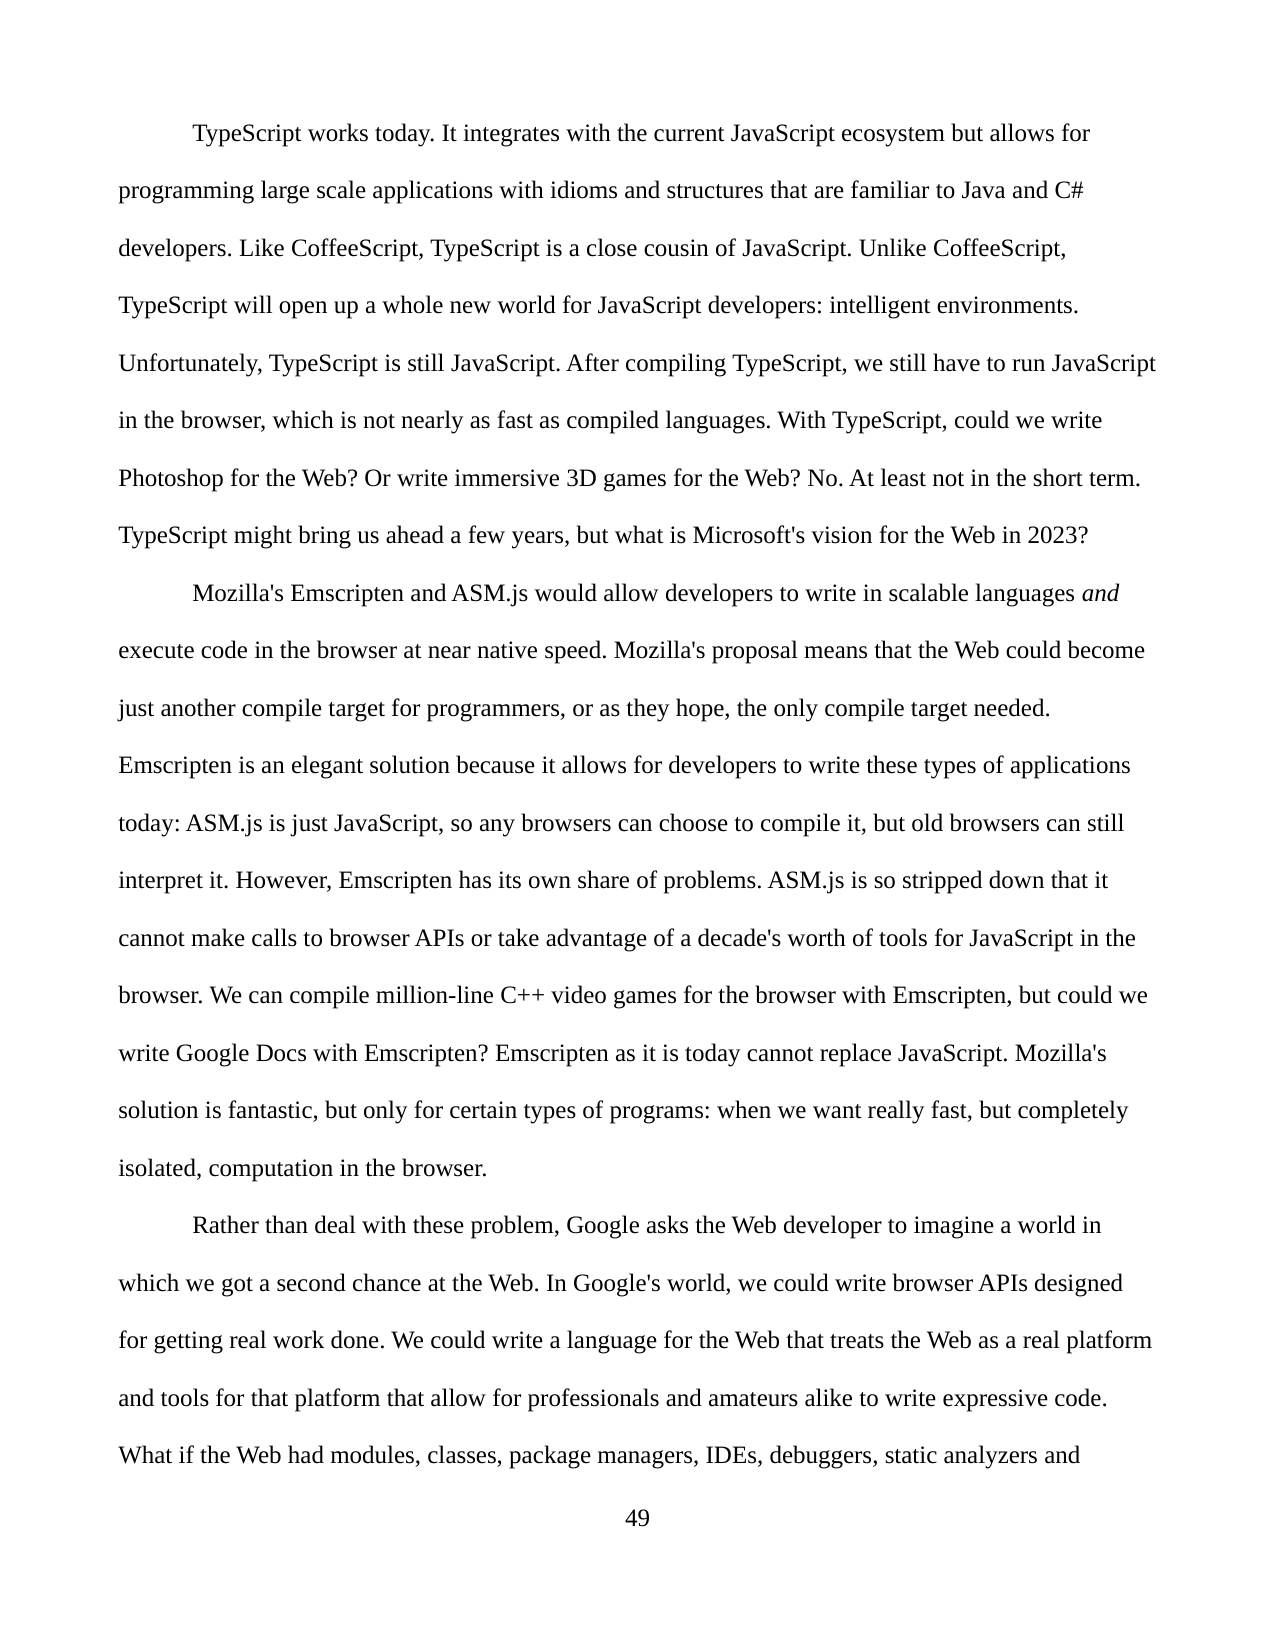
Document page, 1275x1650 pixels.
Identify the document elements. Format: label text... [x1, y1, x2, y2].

text TypeScript works today. It integrates with the current JavaScript ecosystem but allows for programming large scale applications with idioms and structures that are familiar to Java and C# developers. Like CoffeeScript, TypeScript is a close cousin of JavaScript. Unlike CoffeeScript, TypeScript will open up a whole new world for JavaScript developers: intelligent environments. Unfortunately, TypeScript is still JavaScript. After compiling TypeScript, we still have to run JavaScript in the browser, which is not nearly as fast as compiled languages. With TypeScript, could we write Photoshop for the Web? Or write immersive 3D games for the Web? No. At least not in the short term. TypeScript might bring us ahead a few years, but what is Microsoft's vision for the Web in 2023? [118, 118, 1157, 549]
text Mozilla's Emscripten and ASM.js would allow developers to write in scalable languages and execute code in the browser at near native speed. Mozilla's proposal means that the Web could become just another compile target for programmers, or as they hope, the only compile target needed. Emscripten is an elegant solution because it allows for developers to write these types of applications today: ASM.js is just JavaScript, so any browsers can choose to compile it, but old browsers can still interpret it. However, Emscripten has its own share of problems. ASM.js is so stripped down that it cannot make calls to browser APIs or take advantage of a decade's worth of tools for JavaScript in the browser. We can compile million-line C++ video games for the browser with Emscripten, but could we write Google Docs with Emscripten? Emscripten as it is today cannot replace JavaScript. Mozilla's solution is fantastic, but only for certain types of programs: when we want really fast, but completely isolated, computation in the browser. [118, 578, 1157, 1182]
text Rather than deal with these problem, Google asks the Web developer to imagine a world in which we got a second chance at the Web. In Google's world, we could write browser APIs designed for getting real work done. We could write a language for the Web that treats the Web as a real platform and tools for that platform that allow for professionals and amateurs alike to write expressive code. What if the Web had modules, classes, package managers, IDEs, debuggers, static analyzers and [118, 1211, 1157, 1469]
